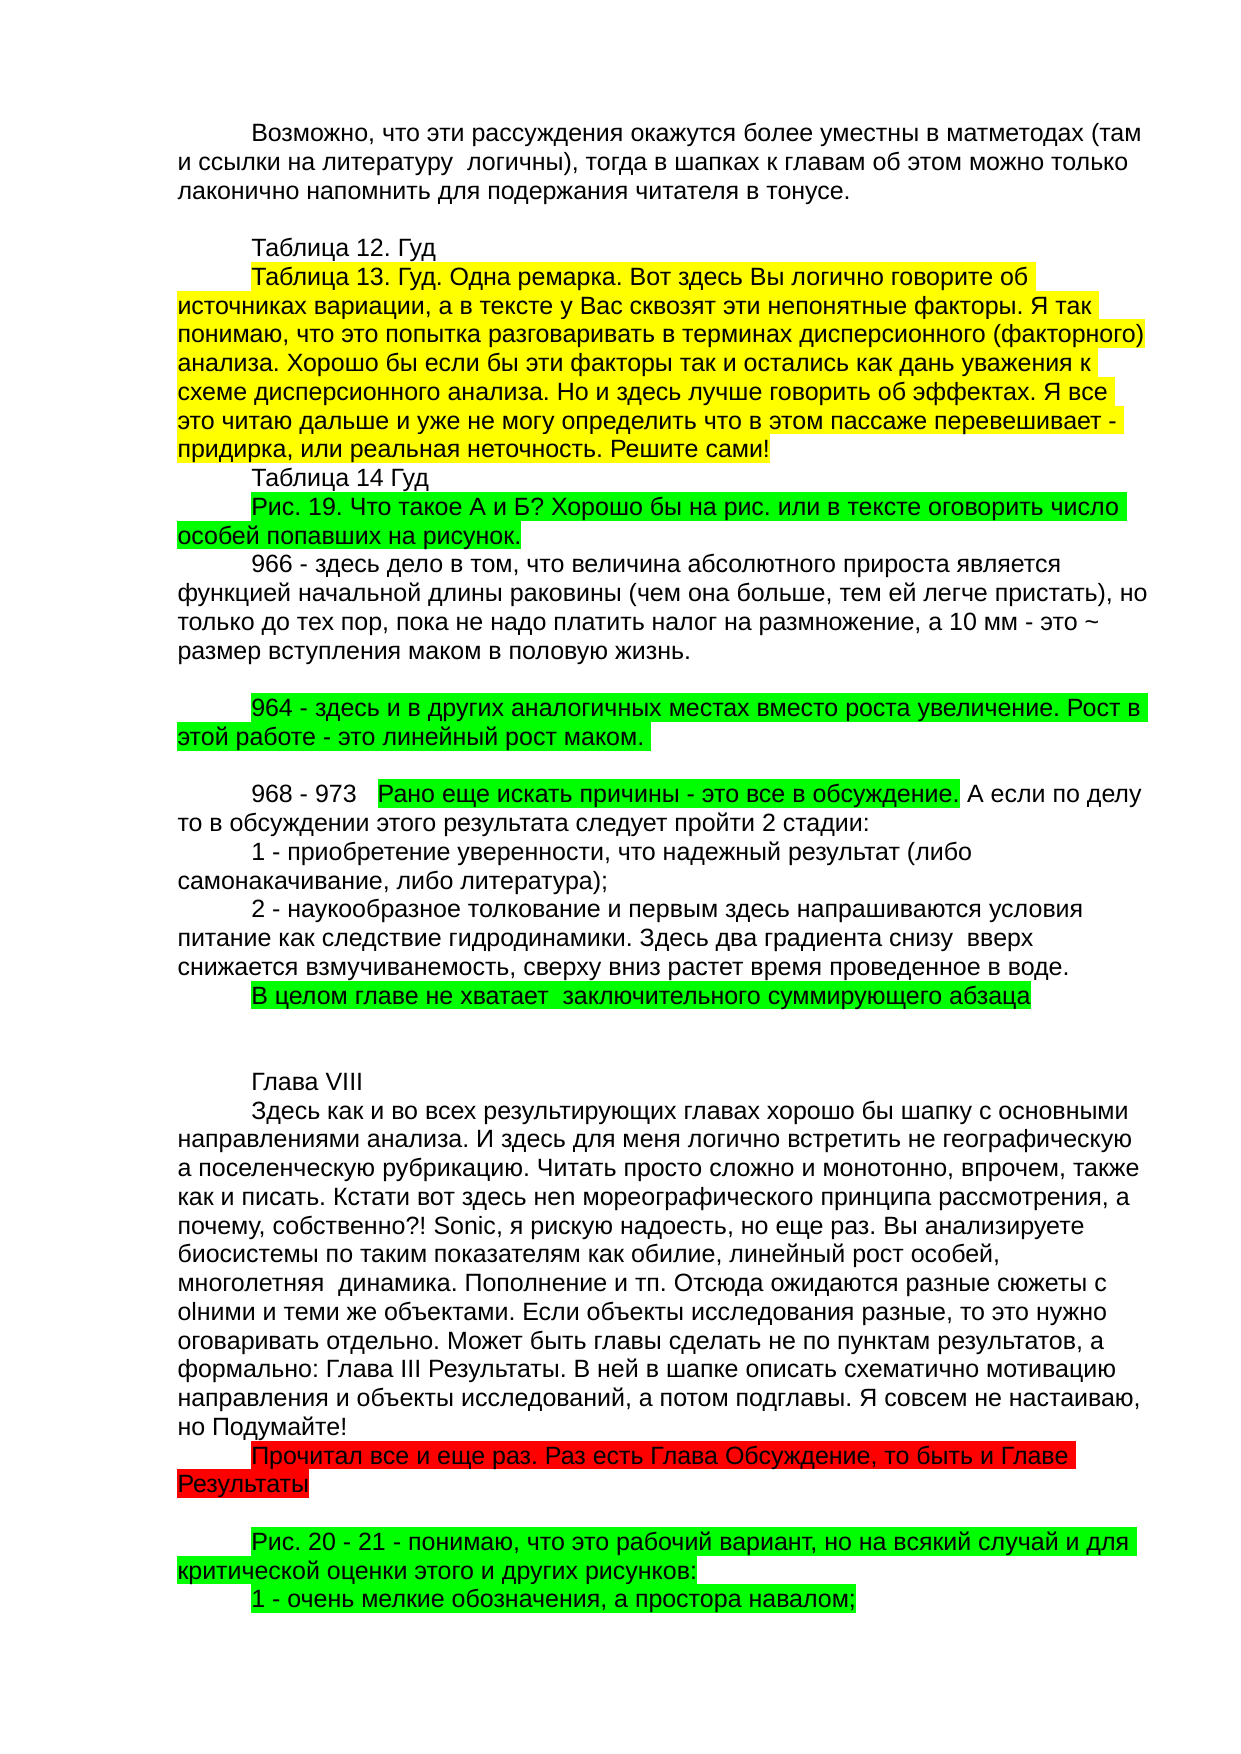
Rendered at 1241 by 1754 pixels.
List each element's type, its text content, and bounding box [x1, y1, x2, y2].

text 964 - здесь и в других аналогичных местах вместо роста увеличение. Рост в этой работе - это линейный рост маком. [177, 693, 1152, 751]
text 1 - очень мелкие обозначения, а простора навалом; [177, 1584, 1152, 1613]
text Таблица 13. Гуд. Одна ремарка. Вот здесь Вы логично говорите об источниках вариации, а в тексте у Вас сквозят эти непонятные факторы. Я так понимаю, что это попытка разговаривать в терминах дисперсионного (факторного) анализа. Хорошо бы если бы эти факторы так и остались как дань уважения к схеме дисперсионного анализа. Но и здесь лучше говорить об эффектах. Я все это читаю дальше и уже не могу определить что в этом пассаже перевешивает - придирка, или реальная неточность. Решите сами! [177, 262, 1152, 463]
text 1 - приобретение уверенности, что надежный результат (либо самонакачивание, либо литература); [177, 837, 1152, 894]
text Здесь как и во всех результирующих главах хорошо бы шапку с основными направлениями анализа. И здесь для меня логично встретить не географическую а поселенческую рубрикацию. Читать просто сложно и монотонно, впрочем, также как и писать. Кстати вот здесь неn мореографического принципа рассмотрения, а почему, собственно?! Sonic, я рискую надоесть, но еще раз. Вы анализируете биосистемы по таким показателям как обилие, линейный рост особей, многолетняя динамика. Пополнение и тп. Отсюда ожидаются разные сюжеты с оlними и теми же объектами. Если объекты исследования разные, то это нужно оговаривать отдельно. Может быть главы сделать не по пунктам результатов, а формально: Глава III Результаты. В ней в шапке описать схематично мотивацию направления и объекты исследований, а потом подглавы. Я совсем не настаиваю, но Подумайте! [177, 1096, 1152, 1441]
text 968 - 973 Рано еще искать причины - это все в обсуждение. А если по делу то в обсуждении этого результата следует пройти 2 стадии: [177, 779, 1152, 837]
text Рис. 19. Что такое А и Б? Хорошо бы на рис. или в тексте оговорить число особей попавших на рисунок. [177, 492, 1152, 549]
text Прочитал все и еще раз. Раз есть Глава Обсуждение, то быть и Главе Результаты [177, 1441, 1152, 1498]
text Глава VIII [177, 1067, 1152, 1096]
text Возможно, что эти рассуждения окажутся более уместны в матметодах (там и ссылки на литературу логичны), тогда в шапках к главам об этом можно только лаконично напомнить для подержания читателя в тонусе. [177, 118, 1152, 204]
text 2 - наукообразное толкование и первым здесь напрашиваются условия питание как следствие гидродинамики. Здесь два градиента снизу вверх снижается взмучиванемость, сверху вниз растет время проведенное в воде. [177, 894, 1152, 981]
text 966 - здесь дело в том, что величина абсолютного прироста является функцией начальной длины раковины (чем она больше, тем ей легче пристать), но только до тех пор, пока не надо платить налог на размножение, а 10 мм - это ~ размер вступления маком в половую жизнь. [177, 549, 1152, 664]
text В целом главе не хватает заключительного суммирующего абзаца [177, 981, 1152, 1009]
text Таблица 14 Гуд [177, 463, 1152, 492]
text Рис. 20 - 21 - понимаю, что это рабочий вариант, но на всякий случай и для критической оценки этого и других рисунков: [177, 1527, 1152, 1584]
text Таблица 12. Гуд [177, 233, 1152, 262]
